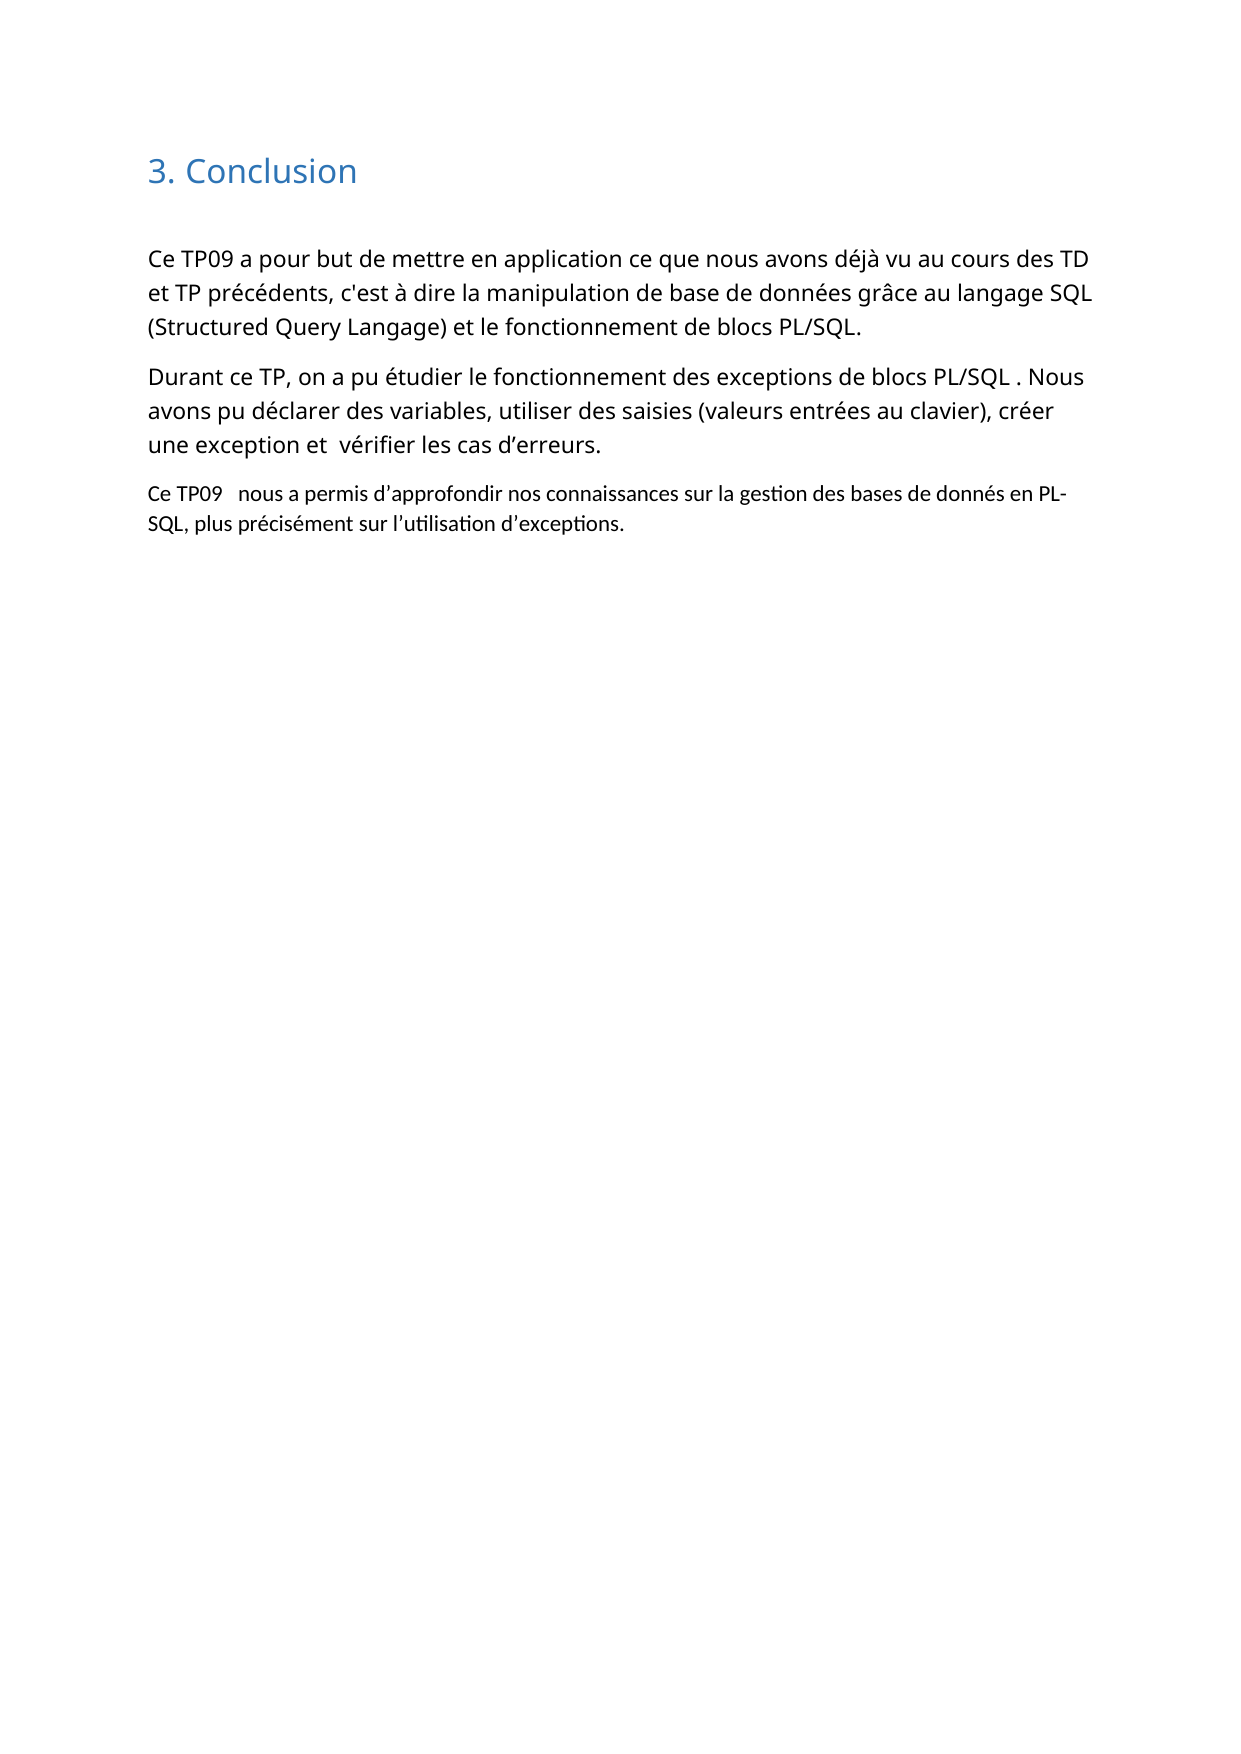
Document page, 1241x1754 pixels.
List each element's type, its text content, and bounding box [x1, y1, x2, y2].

subtitle Conclusion [148, 148, 1093, 193]
text Ce TP09 nous a permis d’approfondir nos connaissances sur la gestion des bases de donnés en PL-SQL, plus précisément sur l’utilisation d’exceptions. [148, 479, 1093, 537]
text Durant ce TP, on a pu étudier le fonctionnement des exceptions de blocs PL/SQL . Nous avons pu déclarer des variables, utiliser des saisies (valeurs entrées au clavier), créer une exception et vérifier les cas d’erreurs. [148, 361, 1093, 460]
text Ce TP09 a pour but de mettre en application ce que nous avons déjà vu au cours des TD et TP précédents, c'est à dire la manipulation de base de données grâce au langage SQL (Structured Query Langage) et le fonctionnement de blocs PL/SQL. [148, 243, 1093, 342]
